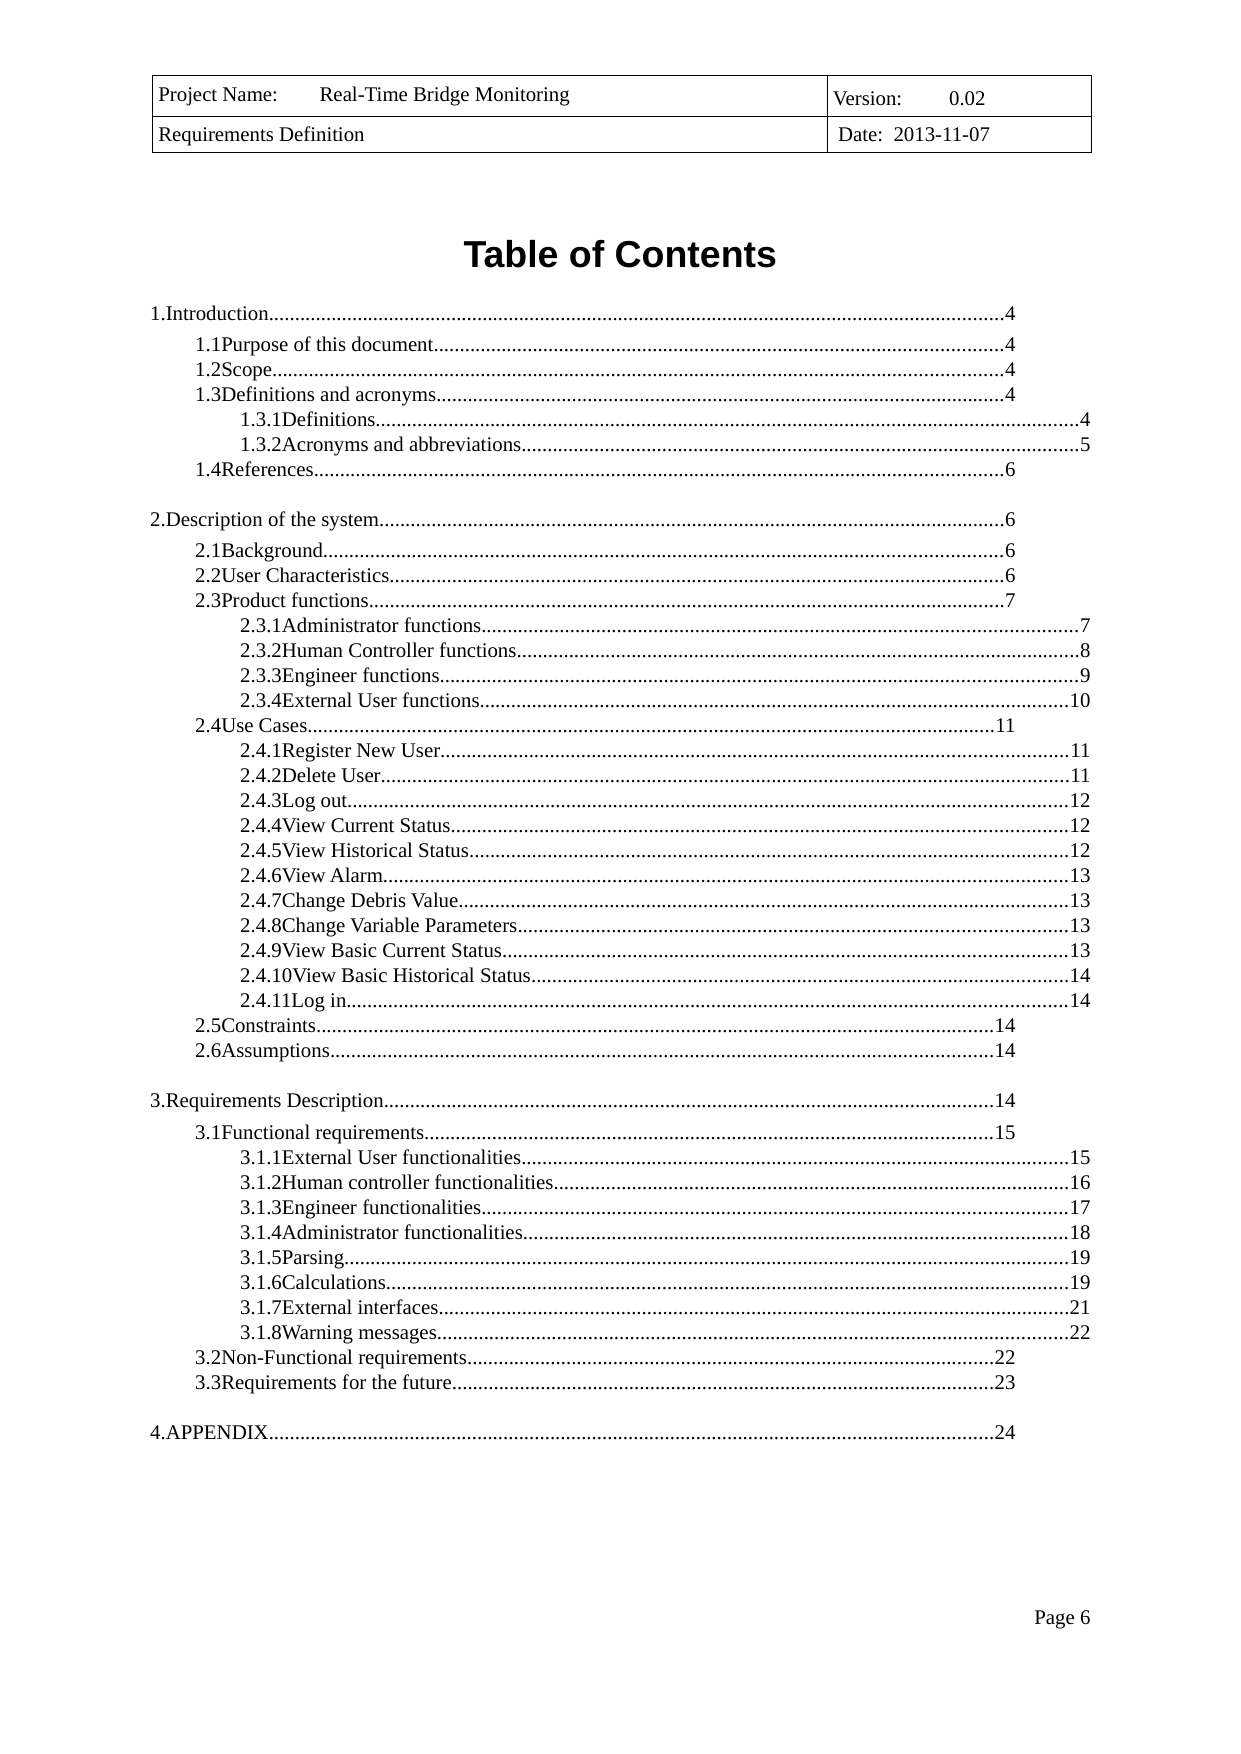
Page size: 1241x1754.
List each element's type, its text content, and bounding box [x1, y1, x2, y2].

text 3.1.4Administrator functionalities 18 [240, 1219, 1090, 1244]
text 2.4.3Log out 12 [240, 787, 1090, 812]
text 2.4.10View Basic Historical Status 14 [240, 962, 1090, 987]
text 2.4.8Change Variable Parameters 13 [240, 912, 1090, 937]
text 3.3Requirements for the future 23 [195, 1369, 1015, 1394]
text 2.4.6View Alarm 13 [240, 862, 1090, 887]
text 1.3Definitions and acronyms 4 [195, 381, 1015, 406]
text 3.2Non-Functional requirements 22 [195, 1344, 1015, 1369]
text 1.4References 6 [195, 456, 1015, 481]
title Table of Contents [150, 232, 1090, 275]
text 2.1Background 6 [195, 537, 1015, 562]
text 1.Introduction 4 [150, 300, 1015, 325]
text 3.1.1External User functionalities 15 [240, 1144, 1090, 1169]
text 2.4.11Log in 14 [240, 987, 1090, 1012]
text 2.4.2Delete User 11 [240, 762, 1090, 787]
text 3.1.2Human controller functionalities 16 [240, 1169, 1090, 1194]
text 2.3.1Administrator functions 7 [240, 612, 1090, 637]
text 3.1.8Warning messages 22 [240, 1319, 1090, 1344]
text 2.4.1Register New User 11 [240, 737, 1090, 762]
text 3.1.6Calculations 19 [240, 1269, 1090, 1294]
text 3.1.7External interfaces 21 [240, 1294, 1090, 1319]
text 3.1Functional requirements 15 [195, 1119, 1015, 1144]
text 2.3.3Engineer functions 9 [240, 662, 1090, 687]
text 2.Description of the system 6 [150, 506, 1015, 531]
text 3.1.3Engineer functionalities 17 [240, 1194, 1090, 1219]
text 1.3.2Acronyms and abbreviations 5 [240, 431, 1090, 456]
text 2.2User Characteristics 6 [195, 562, 1015, 587]
text 2.4.9View Basic Current Status 13 [240, 937, 1090, 962]
text 1.1Purpose of this document 4 [195, 331, 1015, 356]
text 2.4.7Change Debris Value 13 [240, 887, 1090, 912]
text 1.3.1Definitions 4 [240, 406, 1090, 431]
text 3.Requirements Description 14 [150, 1087, 1015, 1112]
text 2.3.2Human Controller functions 8 [240, 637, 1090, 662]
text 2.3.4External User functions 10 [240, 687, 1090, 712]
text 3.1.5Parsing 19 [240, 1244, 1090, 1269]
text 2.6Assumptions 14 [195, 1037, 1015, 1062]
text 1.2Scope 4 [195, 356, 1015, 381]
text 4.APPENDIX 24 [150, 1419, 1015, 1444]
text 2.5Constraints 14 [195, 1012, 1015, 1037]
text 2.4Use Cases 11 [195, 712, 1015, 737]
text 2.4.5View Historical Status 12 [240, 837, 1090, 862]
text 2.3Product functions 7 [195, 587, 1015, 612]
text 2.4.4View Current Status 12 [240, 812, 1090, 837]
